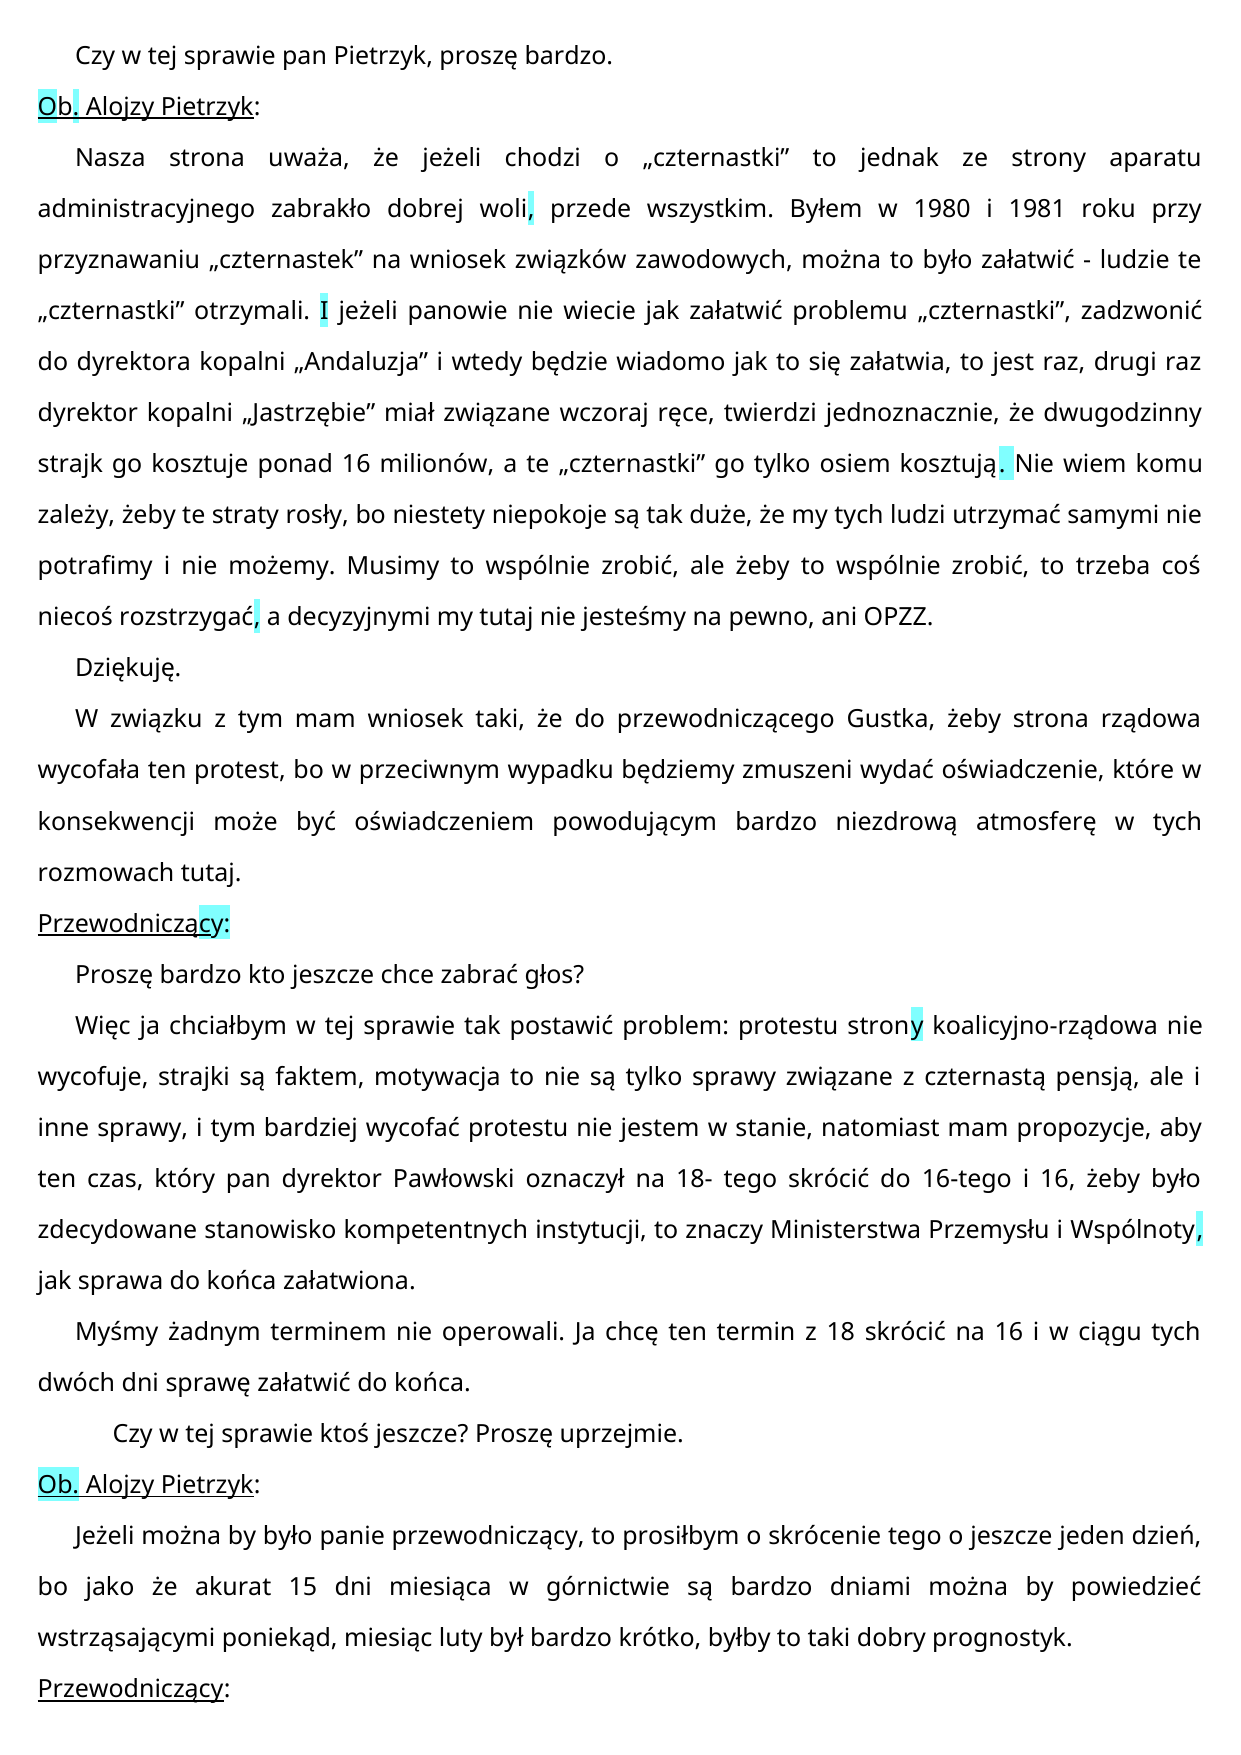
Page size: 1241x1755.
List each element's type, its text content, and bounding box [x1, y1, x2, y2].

text Czy w tej sprawie pan Pietrzyk, proszę bardzo. [37, 37, 1203, 72]
text Jeżeli można by było panie przewodniczący, to prosiłbym o skrócenie tego o jeszcze jeden dzień, bo jako że akurat 15 dni miesiąca w górnictwie są bardzo dniami można by powiedzieć wstrząsającymi poniekąd, miesiąc luty był bardzo krótko, byłby to taki dobry prognostyk. [37, 1518, 1203, 1654]
text Nasza strona uważa, że jeżeli chodzi o „czternastki” to jednak ze strony aparatu administracyjnego zabrakło dobrej woli, przede wszystkim. Byłem w 1980 i 1981 roku przy przyznawaniu „czternastek” na wniosek związków zawodowych, można to było załatwić - ludzie te „czternastki” otrzymali. I jeżeli panowie nie wiecie jak załatwić problemu „czternastki”, zadzwonić do dyrektora kopalni „Andaluzja” i wtedy będzie wiadomo jak to się załatwia, to jest raz, drugi raz dyrektor kopalni „Jastrzębie” miał związane wczoraj ręce, twierdzi jednoznacznie, że dwugodzinny strajk go kosztuje ponad 16 milionów, a te „czternastki” go tylko osiem kosztują. Nie wiem komu zależy, żeby te straty rosły, bo niestety niepokoje są tak duże, że my tych ludzi utrzymać samymi nie potrafimy i nie możemy. Musimy to wspólnie zrobić, ale żeby to wspólnie zrobić, to trzeba coś niecoś rozstrzygać, a decyzyjnymi my tutaj nie jesteśmy na pewno, ani OPZZ. [37, 139, 1203, 633]
text Więc ja chciałbym w tej sprawie tak postawić problem: protestu strony koalicyjno-rządowa nie wycofuje, strajki są faktem, motywacja to nie są tylko sprawy związane z czternastą pensją, ale i inne sprawy, i tym bardziej wycofać protestu nie jestem w stanie, natomiast mam propozycje, aby ten czas, który pan dyrektor Pawłowski oznaczył na 18- tego skrócić do 16-tego i 16, żeby było zdecydowane stanowisko kompetentnych instytucji, to znaczy Ministerstwa Przemysłu i Wspólnoty, jak sprawa do końca załatwiona. [37, 1007, 1203, 1297]
text Ob. Alojzy Pietrzyk: [37, 88, 1203, 123]
text Myśmy żadnym terminem nie operowali. Ja chcę ten termin z 18 skrócić na 16 i w ciągu tych dwóch dni sprawę załatwić do końca. [37, 1313, 1203, 1399]
text Dziękuję. [37, 650, 1203, 684]
text Proszę bardzo kto jeszcze chce zabrać głos? [37, 956, 1203, 990]
text Ob. Alojzy Pietrzyk: [37, 1467, 1203, 1501]
text Czy w tej sprawie ktoś jeszcze? Proszę uprzejmie. [75, 1416, 1203, 1450]
text Przewodniczący: [37, 905, 1203, 939]
text W związku z tym mam wniosek taki, że do przewodniczącego Gustka, żeby strona rządowa wycofała ten protest, bo w przeciwnym wypadku będziemy zmuszeni wydać oświadczenie, które w konsekwencji może być oświadczeniem powodującym bardzo niezdrową atmosferę w tych rozmowach tutaj. [37, 701, 1203, 888]
text Przewodniczący: [37, 1671, 1203, 1705]
